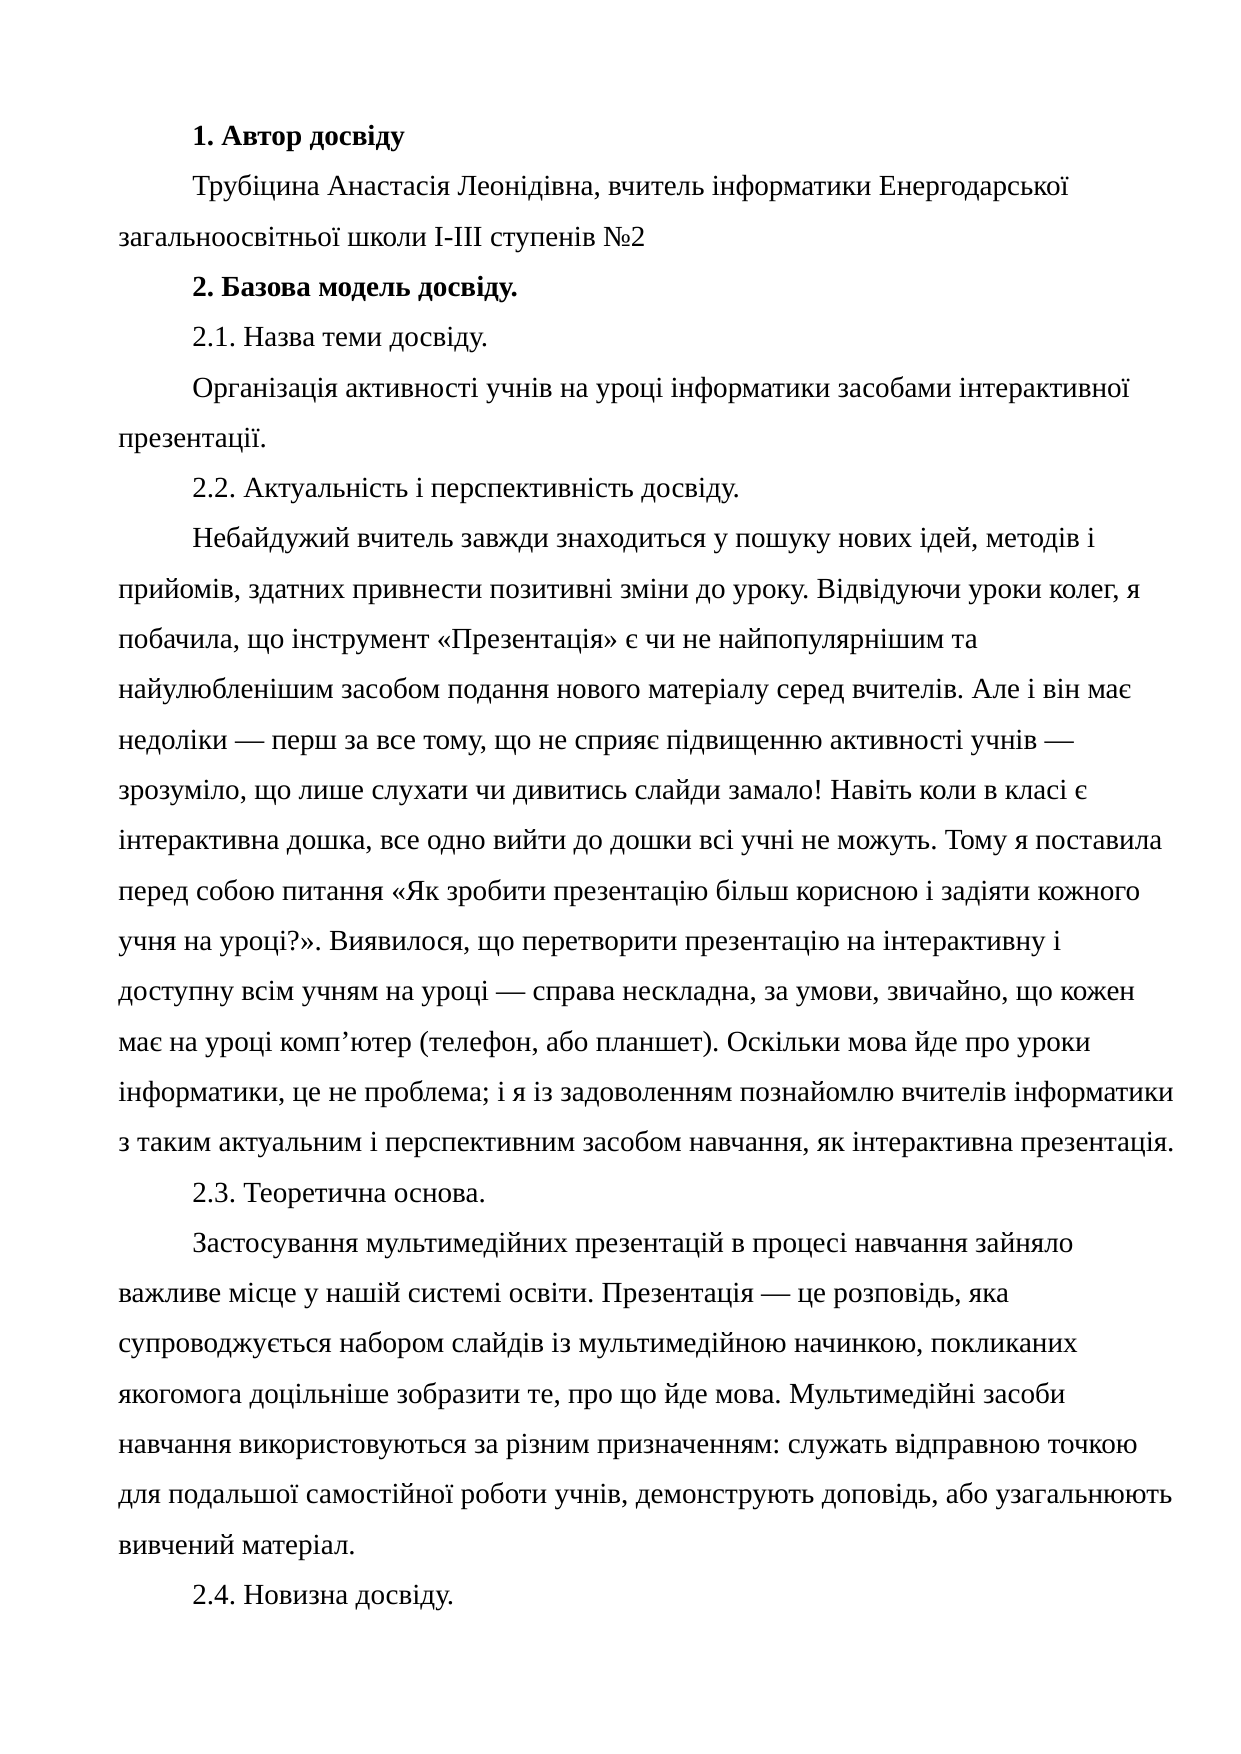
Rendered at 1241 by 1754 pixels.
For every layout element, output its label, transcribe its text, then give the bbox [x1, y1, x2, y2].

text 2.2. Актуальність і перспективність досвіду. [118, 470, 1181, 504]
text Організація активності учнів на уроці інформатики засобами інтерактивної презентації. [118, 370, 1181, 453]
text 2.4. Новизна досвіду. [118, 1577, 1181, 1611]
text 2.3. Теоретична основа. [118, 1175, 1181, 1208]
text 2.1. Назва теми досвіду. [118, 319, 1181, 353]
text 1. Автор досвіду [118, 118, 1181, 152]
text Трубіцина Анастасія Леонідівна, вчитель інформатики Енергодарської загальноосвітньої школи І-ІІІ ступенів №2 [118, 168, 1181, 252]
text Застосування мультимедійних презентацій в процесі навчання зайняло важливе місце у нашій системі освіти. Презентація — це розповідь, яка супроводжується набором слайдів із мультимедійною начинкою, покликаних якогомога доцільніше зобразити те, про що йде мова. Мультимедійні засоби навчання використовуються за різним призначенням: служать відправною точкою для подальшої самостійної роботи учнів, демонструють доповідь, або узагальнюють вивчений матеріал. [118, 1225, 1181, 1560]
text 2. Базова модель досвіду. [118, 269, 1181, 303]
text Небайдужий вчитель завжди знаходиться у пошуку нових ідей, методів і прийомів, здатних привнести позитивні зміни до уроку. Відвідуючи уроки колег, я побачила, що інструмент «Презентація» є чи не найпопулярнішим та найулюбленішим засобом подання нового матеріалу серед вчителів. Але і він має недоліки — перш за все тому, що не сприяє підвищенню активності учнів — зрозуміло, що лише слухати чи дивитись слайди замало! Навіть коли в класі є інтерактивна дошка, все одно вийти до дошки всі учні не можуть. Тому я поставила перед собою питання «Як зробити презентацію більш корисною і задіяти кожного учня на уроці?». Виявилося, що перетворити презентацію на інтерактивну і доступну всім учням на уроці — справа нескладна, за умови, звичайно, що кожен має на уроці компʼютер (телефон, або планшет). Оскільки мова йде про уроки інформатики, це не проблема; і я із задоволенням познайомлю вчителів інформатики з таким актуальним і перспективним засобом навчання, як інтерактивна презентація. [118, 521, 1181, 1158]
